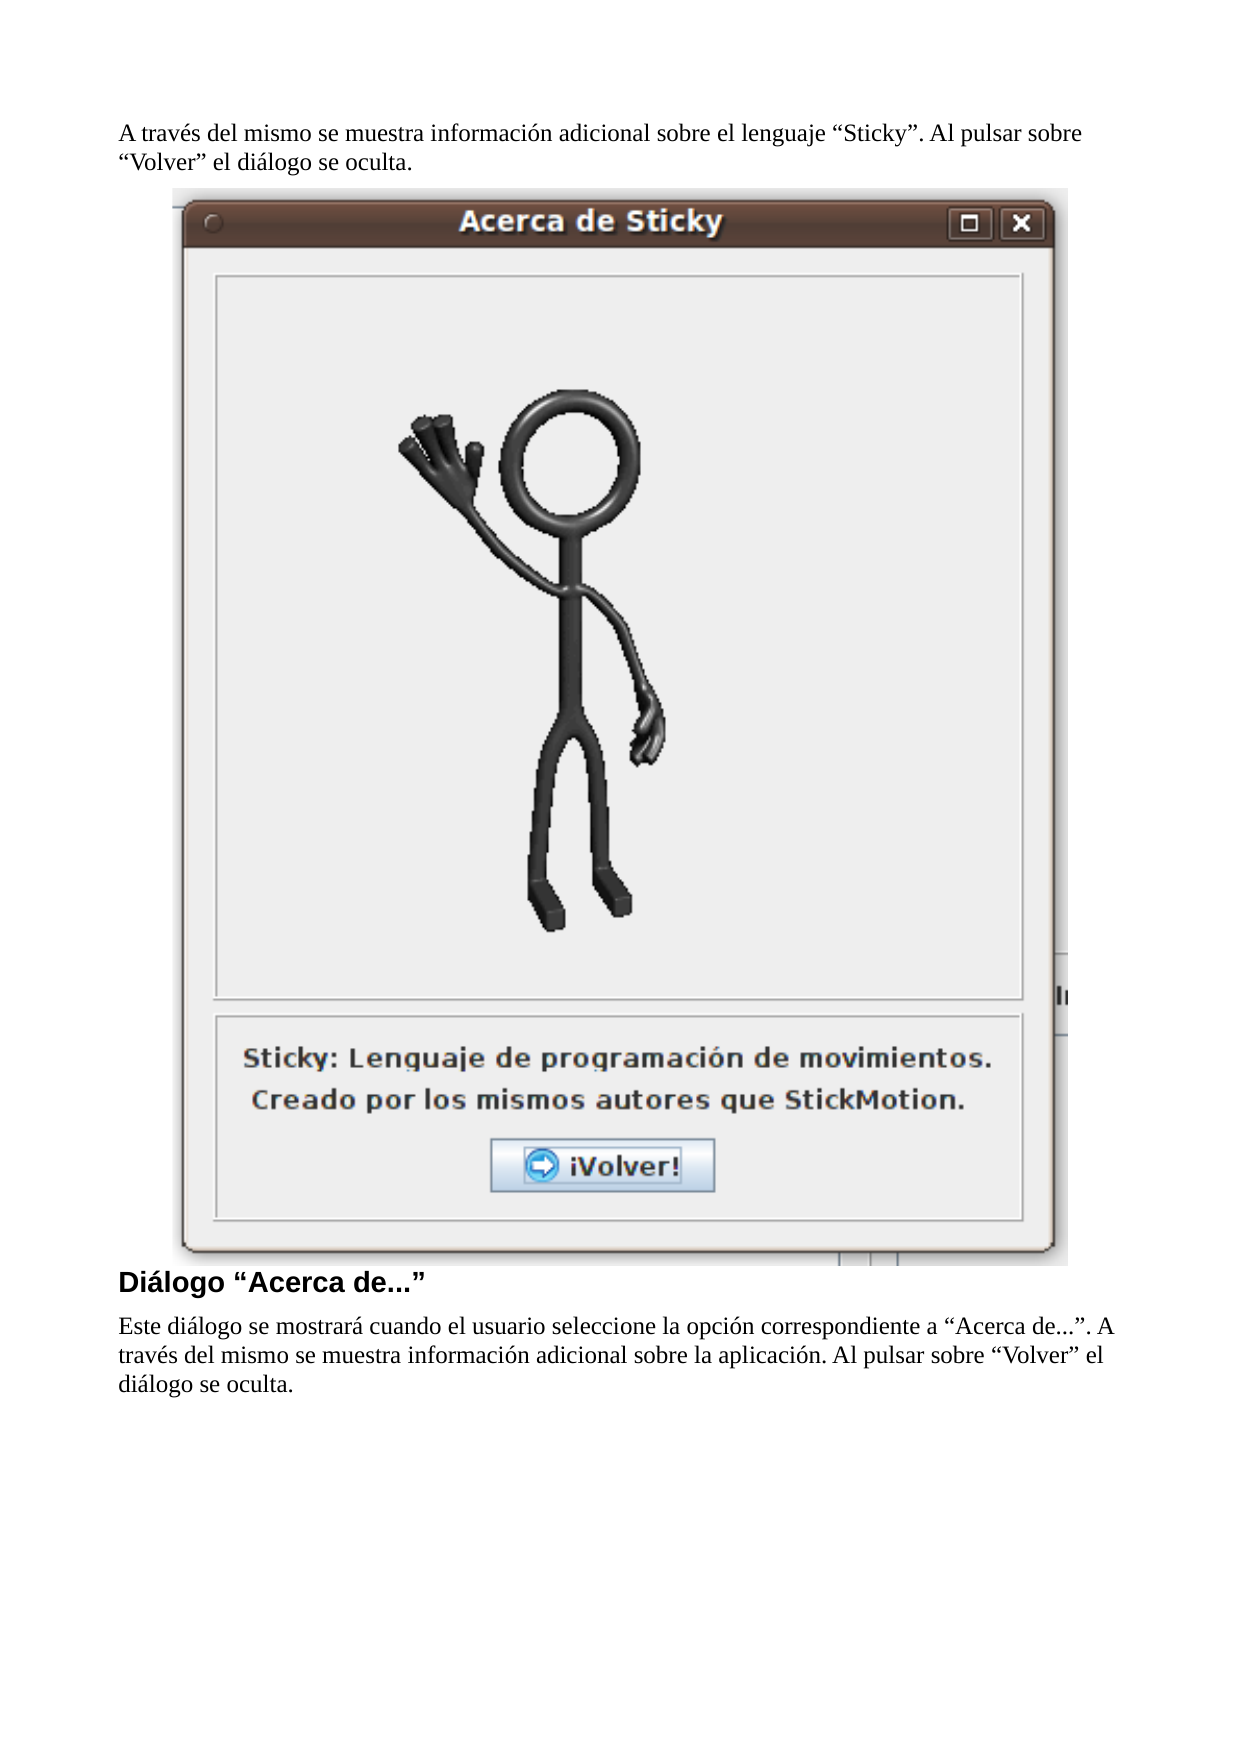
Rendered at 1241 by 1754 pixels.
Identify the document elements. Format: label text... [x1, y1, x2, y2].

picture [172, 188, 1068, 1266]
text A través del mismo se muestra información adicional sobre el lenguaje “Sticky”. Al pulsar sobre “Volver” el diálogo se oculta. [118, 118, 1122, 176]
text Este diálogo se mostrará cuando el usuario seleccione la opción correspondiente a “Acerca de...”. A través del mismo se muestra información adicional sobre la aplicación. Al pulsar sobre “Volver” el diálogo se oculta. [118, 1311, 1122, 1397]
subtitle Diálogo “Acerca de...” [118, 213, 1122, 1299]
